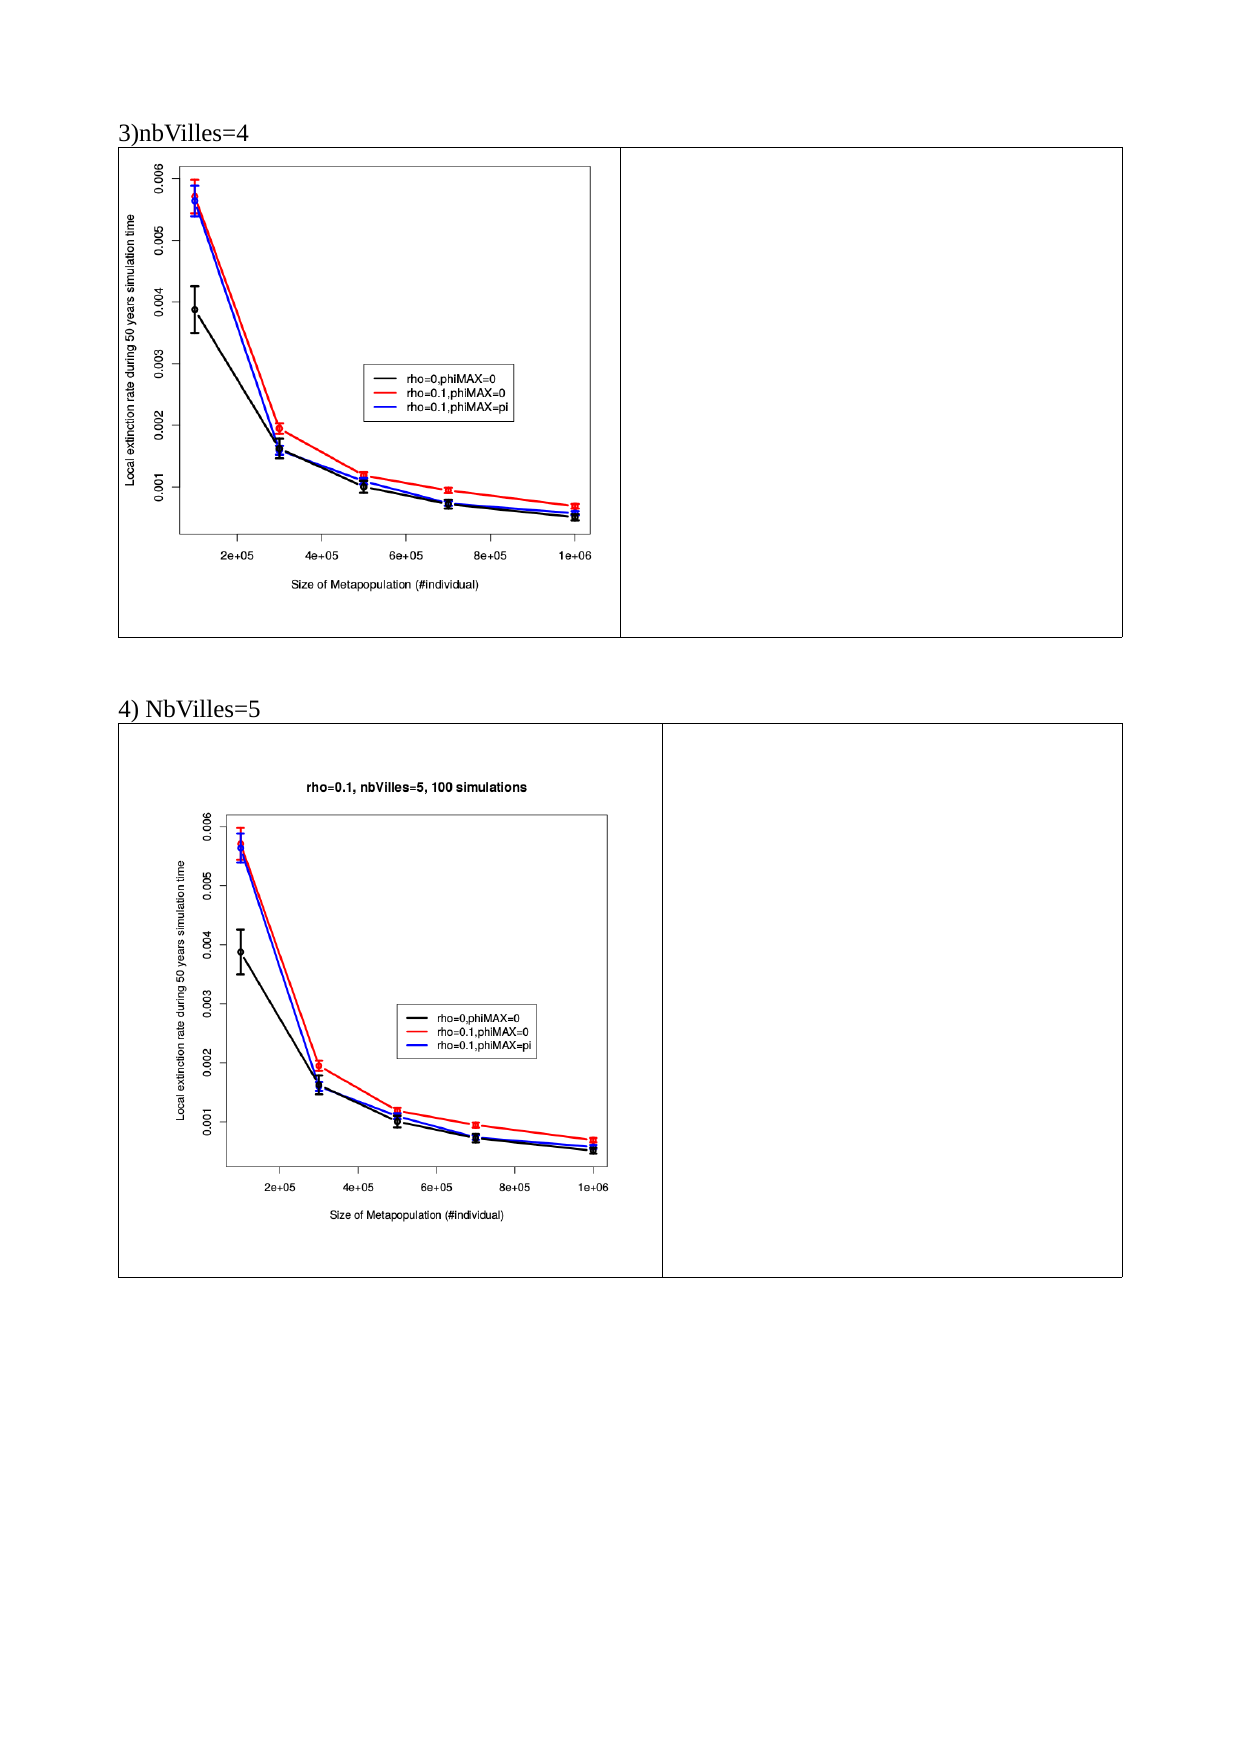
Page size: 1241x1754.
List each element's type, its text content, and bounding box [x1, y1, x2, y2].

text 3)nbVilles=4 [118, 118, 1122, 147]
picture [174, 776, 631, 1232]
table_header [119, 148, 620, 602]
table_header [663, 724, 1122, 1277]
table_header [621, 148, 1122, 637]
picture [123, 152, 615, 603]
text 4) NbVilles=5 [118, 694, 1122, 723]
table_header [119, 724, 662, 1277]
table_header [119, 603, 620, 637]
